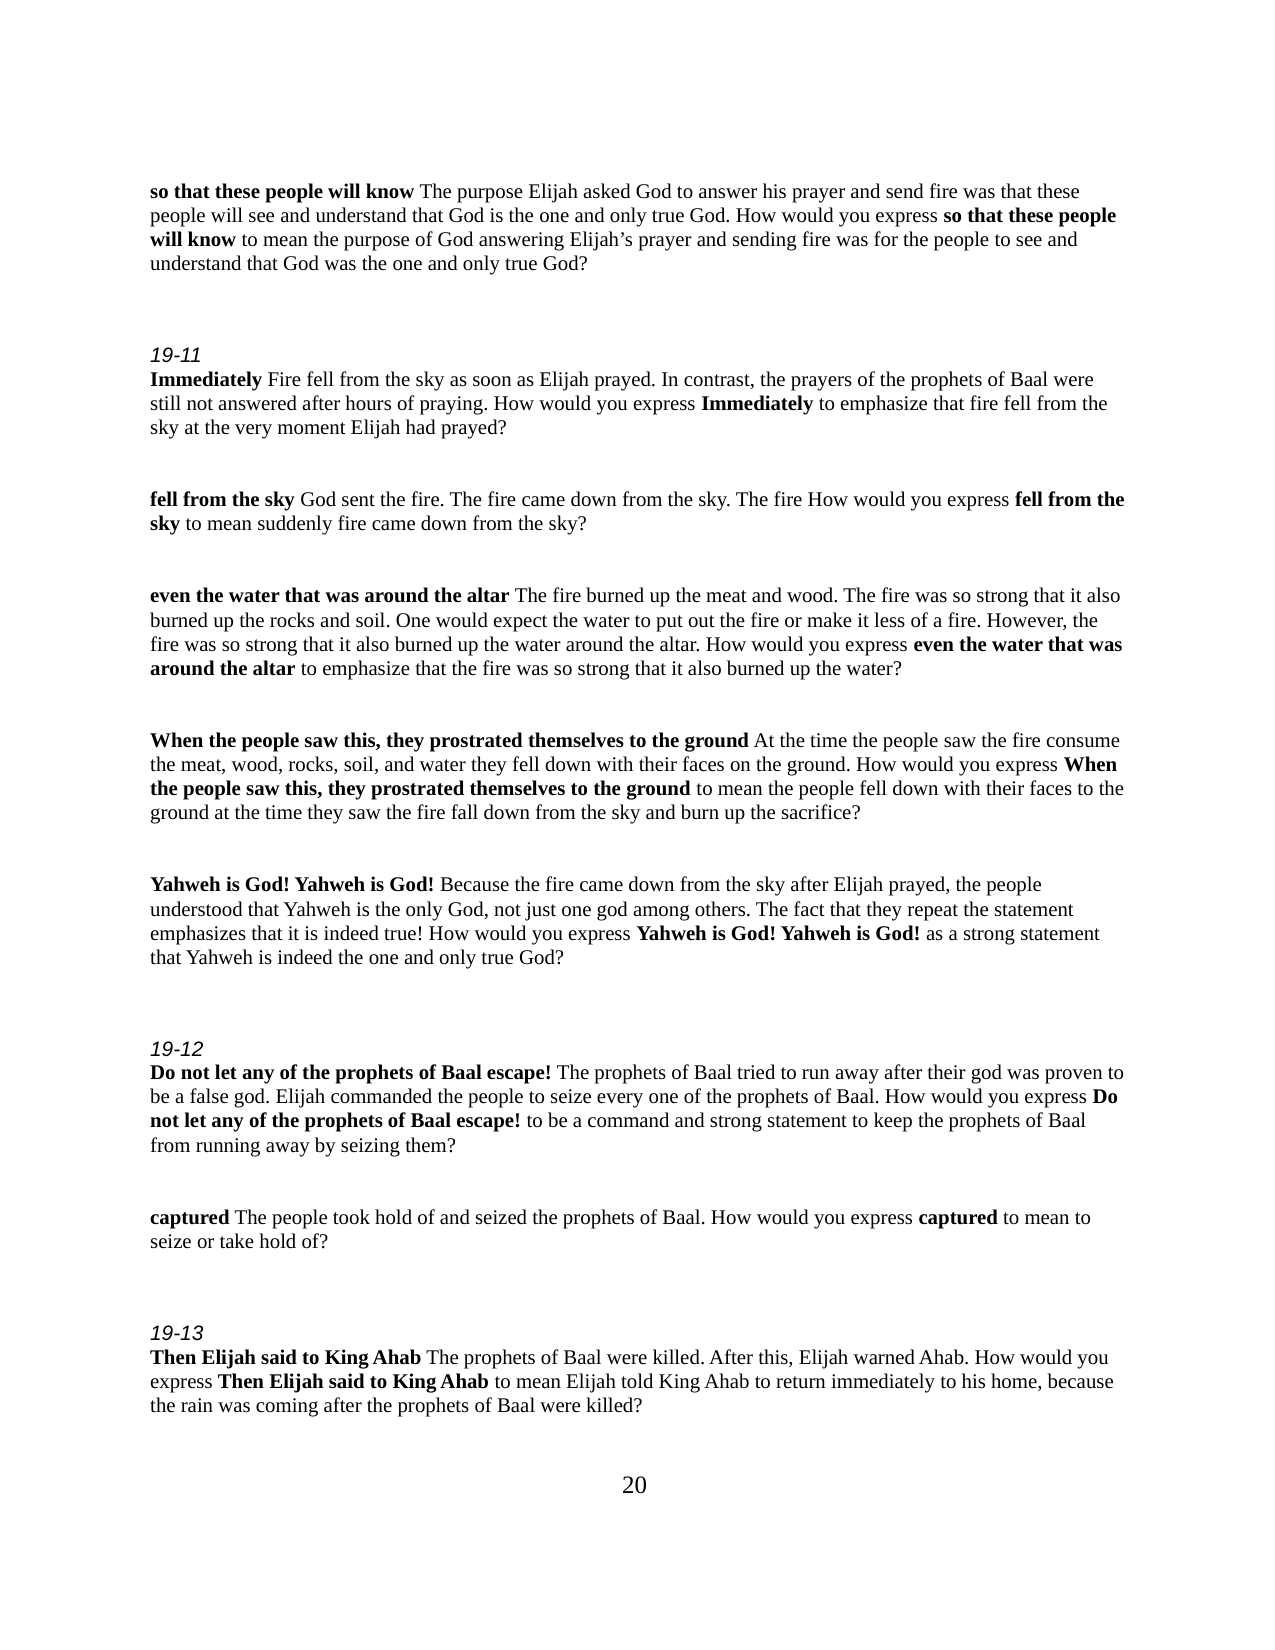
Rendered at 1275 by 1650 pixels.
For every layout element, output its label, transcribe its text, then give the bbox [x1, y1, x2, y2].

text captured The people took hold of and seized the prophets of Baal. How would you express captured to mean to seize or take hold of? [150, 1205, 1125, 1253]
text fell from the sky God sent the fire. The fire came down from the sky. The fire How would you express fell from the sky to mean suddenly fire came down from the sky? [150, 487, 1125, 535]
text Immediately Fire fell from the sky as soon as Elijah prayed. In contrast, the prayers of the prophets of Baal were still not answered after hours of praying. How would you express Immediately to emphasize that fire fell from the sky at the very moment Elijah had prayed? [150, 367, 1125, 439]
subtitle 19-12 [150, 1036, 1125, 1060]
text When the people saw this, they prostrated themselves to the ground At the time the people saw the fire consume the meat, wood, rocks, soil, and water they fell down with their faces on the ground. How would you express When the people saw this, they prostrated themselves to the ground to mean the people fell down with their faces to the ground at the time they saw the fire fall down from the sky and burn up the sacrifice? [150, 728, 1125, 824]
text Yahweh is God! Yahweh is God! Because the fire came down from the sky after Elijah prayed, the people understood that Yahweh is the only God, not just one god among others. The fact that they repeat the statement emphasizes that it is indeed true! How would you express Yahweh is God! Yahweh is God! as a strong statement that Yahweh is indeed the one and only true God? [150, 872, 1125, 969]
subtitle 19-13 [150, 1321, 1125, 1344]
text even the water that was around the altar The fire burned up the meat and wood. The fire was so strong that it also burned up the rocks and soil. One would expect the water to put out the fire or make it less of a fire. However, the fire was so strong that it also burned up the water around the altar. How would you express even the water that was around the altar to emphasize that the fire was so strong that it also burned up the water? [150, 583, 1125, 680]
subtitle 19-11 [150, 343, 1125, 367]
text Then Elijah said to King Ahab The prophets of Baal were killed. After this, Elijah warned Ahab. How would you express Then Elijah said to King Ahab to mean Elijah told King Ahab to return immediately to his home, because the rain was coming after the prophets of Baal were killed? [150, 1344, 1125, 1417]
text so that these people will know The purpose Elijah asked God to answer his prayer and send fire was that these people will see and understand that God is the one and only true God. How would you express so that these people will know to mean the purpose of God answering Elijah’s prayer and sending fire was for the people to see and understand that God was the one and only true God? [150, 179, 1125, 275]
text Do not let any of the prophets of Baal escape! The prophets of Baal tried to run away after their god was proven to be a false god. Elijah commanded the people to seize every one of the prophets of Baal. How would you express Do not let any of the prophets of Baal escape! to be a command and strong statement to keep the prophets of Baal from running away by seizing them? [150, 1060, 1125, 1157]
